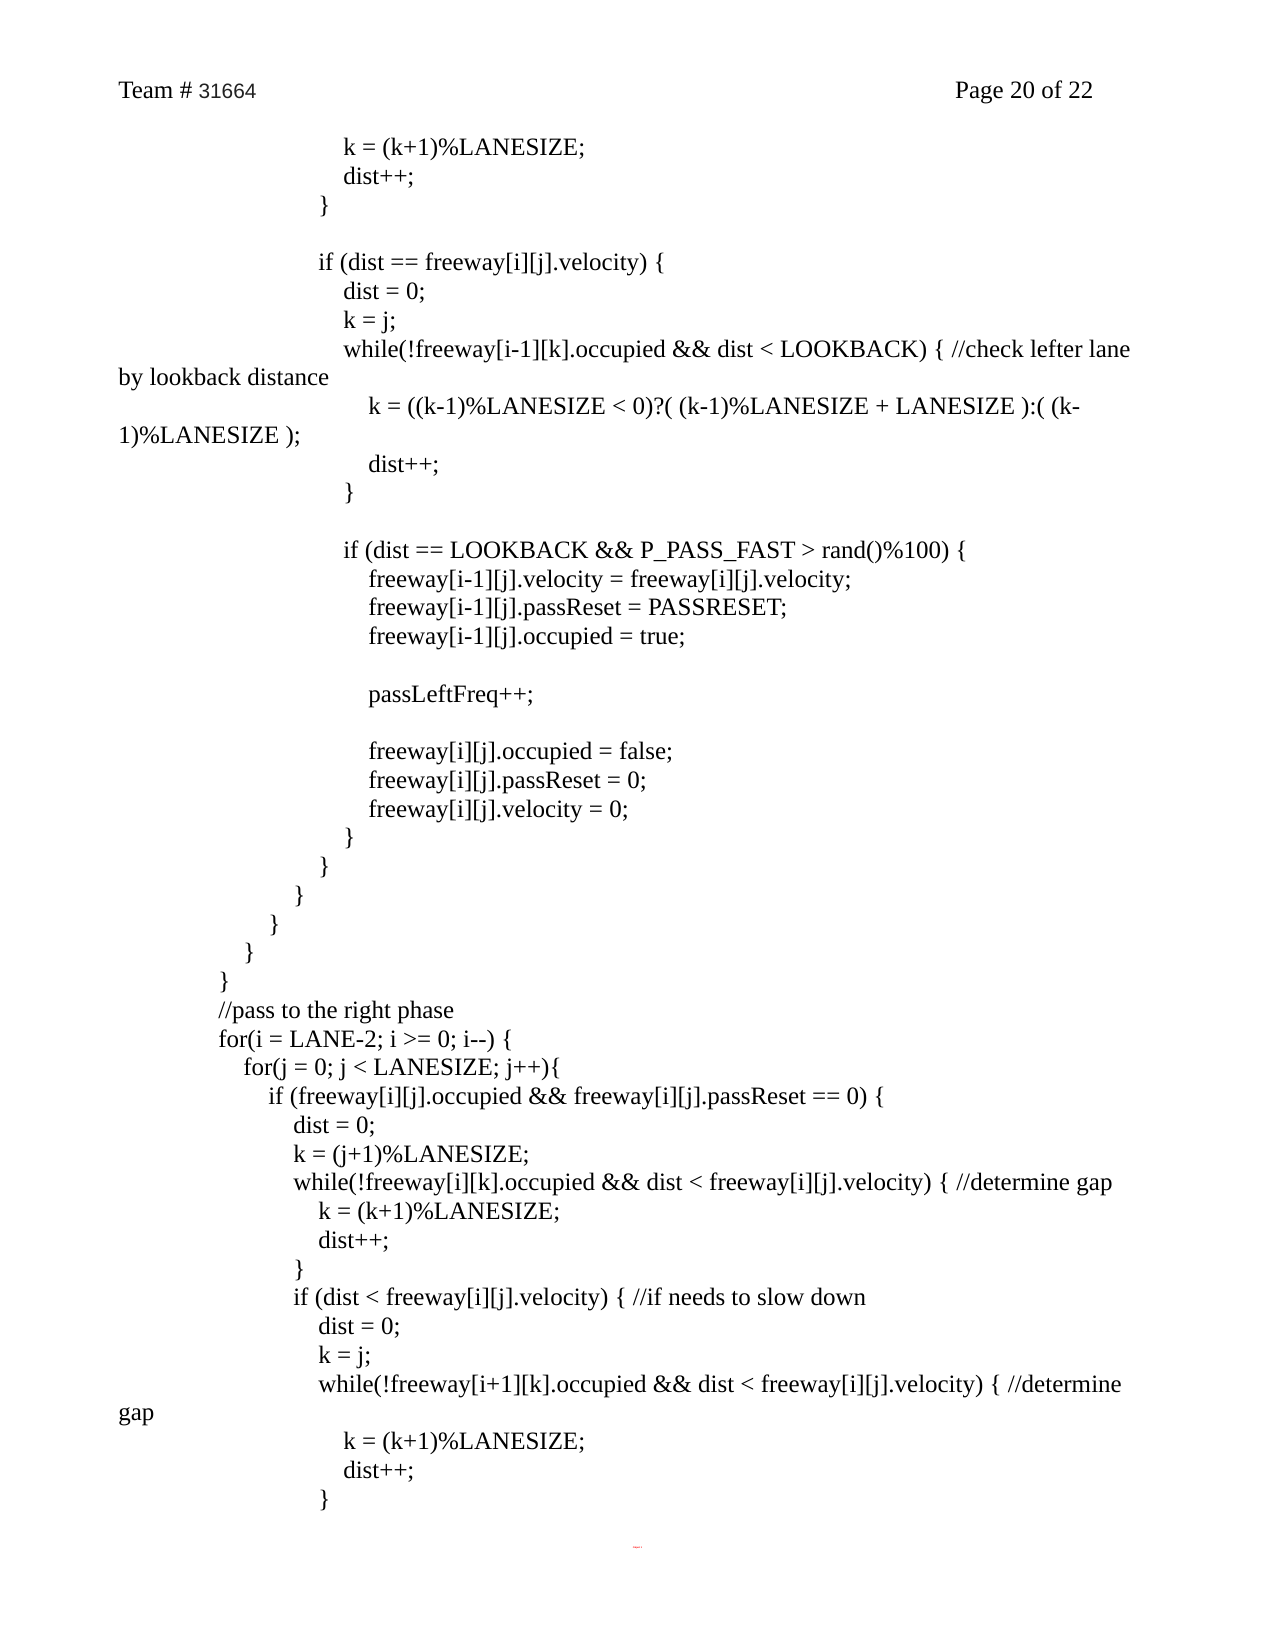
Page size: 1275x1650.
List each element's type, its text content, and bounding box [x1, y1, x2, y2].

text k = (k+1)%LANESIZE; [118, 132, 1157, 161]
text if (dist < freeway[i][j].velocity) { //if needs to slow down [118, 1282, 1157, 1311]
text dist++; [118, 1225, 1157, 1254]
text //pass to the right phase [118, 995, 1157, 1024]
text } [118, 966, 1157, 995]
text for(j = 0; j < LANESIZE; j++){ [118, 1052, 1157, 1081]
text } [118, 880, 1157, 909]
text freeway[i-1][j].velocity = freeway[i][j].velocity; [118, 564, 1157, 592]
text freeway[i-1][j].occupied = true; [118, 621, 1157, 650]
text passLeftFreq++; [118, 679, 1157, 707]
text k = j; [118, 305, 1157, 334]
text if (dist == LOOKBACK && P_PASS_FAST > rand()%100) { [118, 535, 1157, 564]
text if (freeway[i][j].occupied && freeway[i][j].passReset == 0) { [118, 1081, 1157, 1110]
text } [118, 937, 1157, 966]
text } [118, 190, 1157, 219]
text } [118, 477, 1157, 506]
text } [118, 851, 1157, 880]
text freeway[i][j].occupied = false; [118, 736, 1157, 765]
text k = (j+1)%LANESIZE; [118, 1139, 1157, 1167]
text k = j; [118, 1340, 1157, 1369]
text for(i = LANE-2; i >= 0; i--) { [118, 1024, 1157, 1052]
text dist = 0; [118, 1311, 1157, 1340]
text dist++; [118, 449, 1157, 477]
text dist++; [118, 161, 1157, 190]
text k = (k+1)%LANESIZE; [118, 1196, 1157, 1225]
text } [118, 1254, 1157, 1282]
text dist++; [118, 1455, 1157, 1484]
text } [118, 1484, 1157, 1512]
text while(!freeway[i-1][k].occupied && dist < LOOKBACK) { //check lefter lane by lookback distance [118, 334, 1157, 391]
text } [118, 909, 1157, 937]
text k = ((k-1)%LANESIZE < 0)?( (k-1)%LANESIZE + LANESIZE ):( (k-1)%LANESIZE ); [118, 391, 1157, 449]
text while(!freeway[i][k].occupied && dist < freeway[i][j].velocity) { //determine gap [118, 1167, 1157, 1196]
text k = (k+1)%LANESIZE; [118, 1426, 1157, 1455]
text freeway[i-1][j].passReset = PASSRESET; [118, 592, 1157, 621]
text if (dist == freeway[i][j].velocity) { [118, 247, 1157, 276]
text freeway[i][j].passReset = 0; [118, 765, 1157, 794]
text freeway[i][j].velocity = 0; [118, 794, 1157, 822]
text } [118, 822, 1157, 851]
text while(!freeway[i+1][k].occupied && dist < freeway[i][j].velocity) { //determine gap [118, 1369, 1157, 1426]
text dist = 0; [118, 276, 1157, 305]
text dist = 0; [118, 1110, 1157, 1139]
